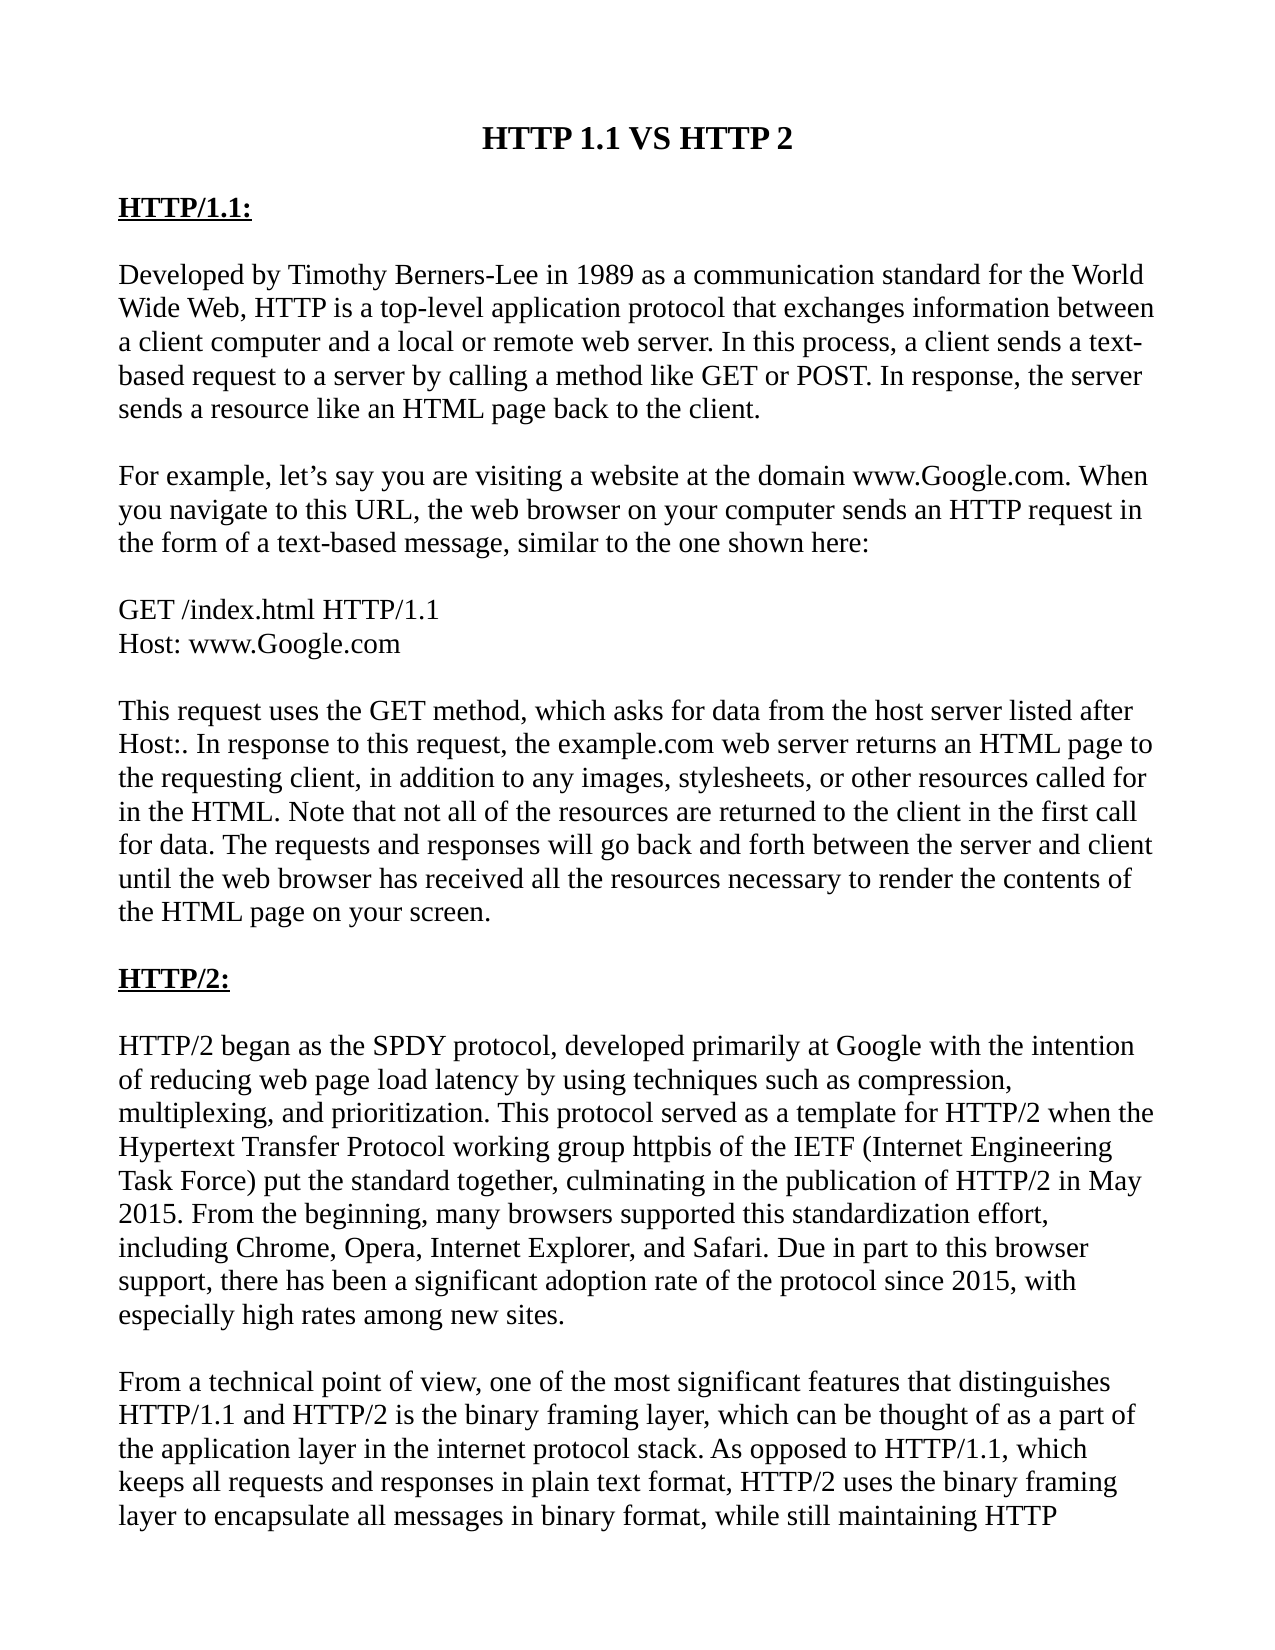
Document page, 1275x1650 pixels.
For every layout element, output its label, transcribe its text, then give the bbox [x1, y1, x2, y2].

text Host: www.Google.com [118, 626, 1157, 659]
text From a technical point of view, one of the most significant features that distinguishes HTTP/1.1 and HTTP/2 is the binary framing layer, which can be thought of as a part of the application layer in the internet protocol stack. As opposed to HTTP/1.1, which keeps all requests and responses in plain text format, HTTP/2 uses the binary framing layer to encapsulate all messages in binary format, while still maintaining HTTP [118, 1364, 1157, 1532]
text GET /index.html HTTP/1.1 [118, 592, 1157, 626]
text HTTP/2: [118, 961, 1157, 995]
text This request uses the GET method, which asks for data from the host server listed after Host:. In response to this request, the example.com web server returns an HTML page to the requesting client, in addition to any images, stylesheets, or other resources called for in the HTML. Note that not all of the resources are returned to the client in the first call for data. The requests and responses will go back and forth between the server and client until the web browser has received all the resources necessary to render the contents of the HTML page on your screen. [118, 693, 1157, 928]
text HTTP/1.1: [118, 190, 1157, 223]
text Developed by Timothy Berners-Lee in 1989 as a communication standard for the World Wide Web, HTTP is a top-level application protocol that exchanges information between a client computer and a local or remote web server. In this process, a client sends a text-based request to a server by calling a method like GET or POST. In response, the server sends a resource like an HTML page back to the client. [118, 257, 1157, 425]
text HTTP/2 began as the SPDY protocol, developed primarily at Google with the intention of reducing web page load latency by using techniques such as compression, multiplexing, and prioritization. This protocol served as a template for HTTP/2 when the Hypertext Transfer Protocol working group httpbis of the IETF (Internet Engineering Task Force) put the standard together, culminating in the publication of HTTP/2 in May 2015. From the beginning, many browsers supported this standardization effort, including Chrome, Opera, Internet Explorer, and Safari. Due in part to this browser support, there has been a significant adoption rate of the protocol since 2015, with especially high rates among new sites. [118, 1028, 1157, 1330]
text For example, let’s say you are visiting a website at the domain www.Google.com. When you navigate to this URL, the web browser on your computer sends an HTTP request in the form of a text-based message, similar to the one shown here: [118, 458, 1157, 559]
text HTTP 1.1 VS HTTP 2 [118, 118, 1157, 156]
